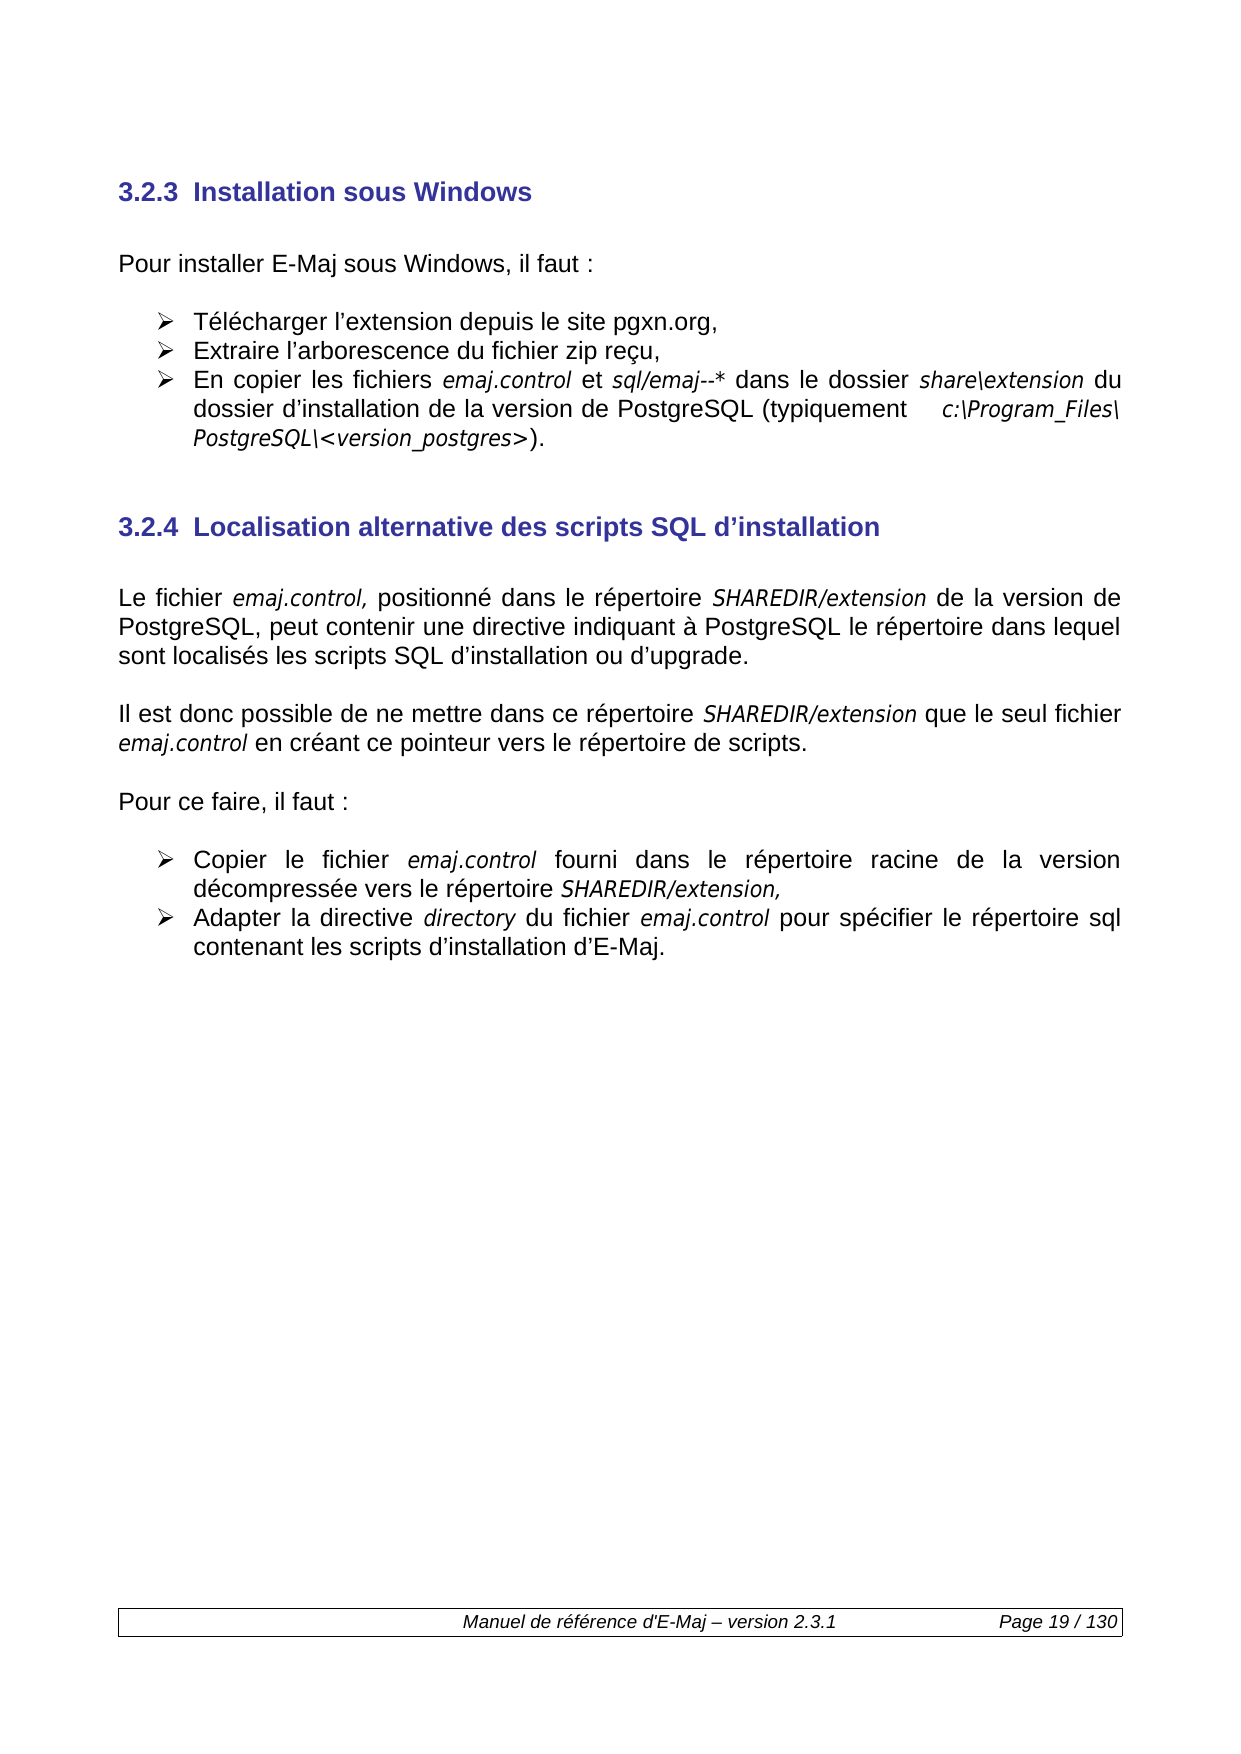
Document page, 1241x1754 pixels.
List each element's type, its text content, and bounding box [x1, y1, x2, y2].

subtitle Localisation alternative des scripts SQL d’installation [118, 510, 1122, 541]
text Il est donc possible de ne mettre dans ce répertoire SHAREDIR/extension que le seul fichier emaj.control en créant ce pointeur vers le répertoire de scripts. [118, 699, 1122, 757]
text Pour installer E-Maj sous Windows, il faut : [118, 249, 1122, 278]
list En copier les fichiers emaj.control et sql/emaj--* dans le dossier share\extension du dossier d’installation de la version de PostgreSQL (typiquement c:\Program_Files\PostgreSQL\<version_postgres>). [156, 365, 1122, 452]
subtitle Installation sous Windows [118, 176, 1122, 207]
list Adapter la directive directory du fichier emaj.control pour spécifier le répertoire sql contenant les scripts d’installation d’E-Maj. [156, 903, 1122, 961]
list Extraire l’arborescence du fichier zip reçu, [156, 336, 1122, 365]
text Pour ce faire, il faut : [118, 786, 1122, 816]
text Le fichier emaj.control, positionné dans le répertoire SHAREDIR/extension de la version de PostgreSQL, peut contenir une directive indiquant à PostgreSQL le répertoire dans lequel sont localisés les scripts SQL d’installation ou d’upgrade. [118, 583, 1122, 670]
list Copier le fichier emaj.control fourni dans le répertoire racine de la version décompressée vers le répertoire SHAREDIR/extension, [156, 844, 1122, 903]
list Télécharger l’extension depuis le site pgxn.org, [156, 307, 1122, 336]
